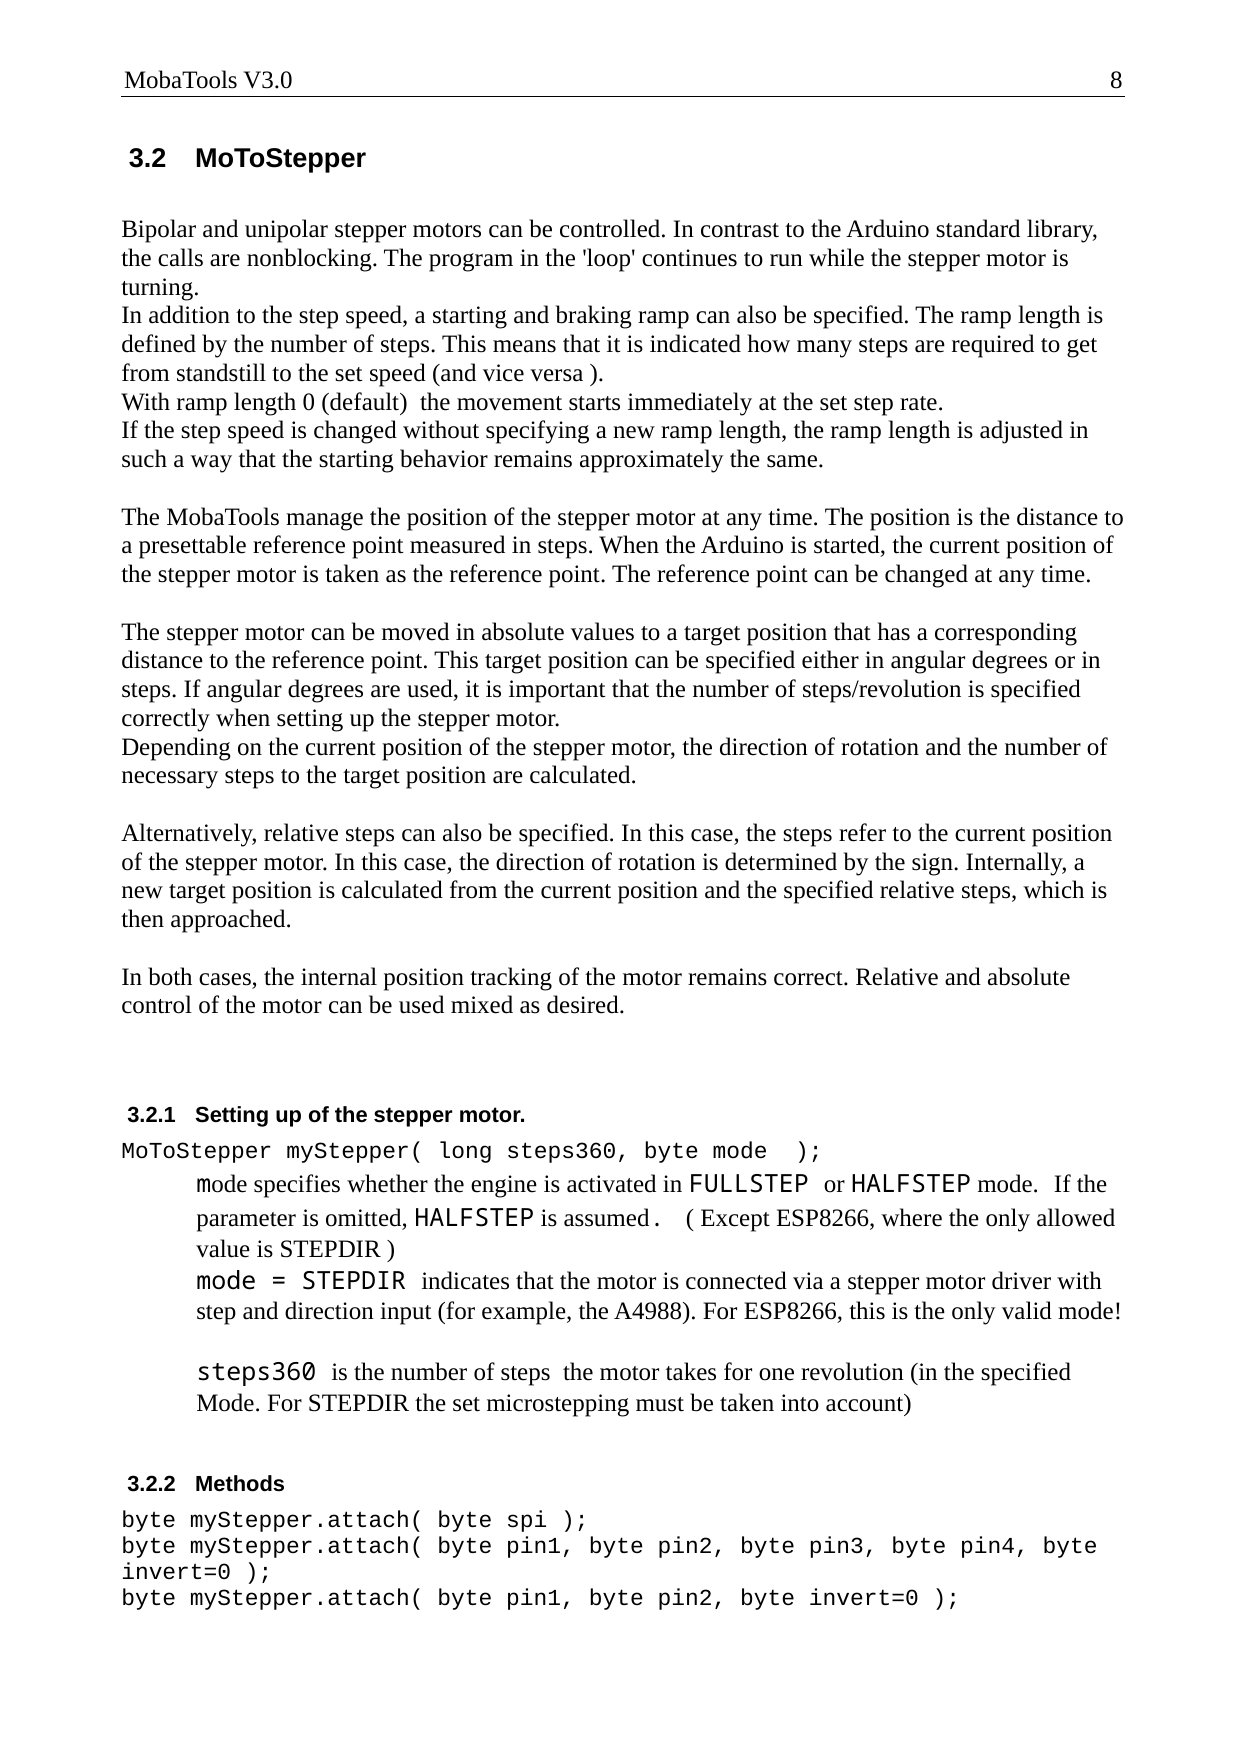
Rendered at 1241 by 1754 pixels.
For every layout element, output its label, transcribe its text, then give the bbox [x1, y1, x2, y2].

text Alternatively, relative steps can also be specified. In this case, the steps refer to the current position of the stepper motor. In this case, the direction of rotation is determined by the sign. Internally, a new target position is calculated from the current position and the specified relative steps, which is then approached. In both cases, the internal position tracking of the motor remains correct. Relative and absolute control of the motor can be used mixed as desired. [121, 818, 1125, 1077]
text Bipolar and unipolar stepper motors can be controlled. In contrast to the Arduino standard library, the calls are nonblocking. The program in the 'loop' continues to run while the stepper motor is turning. In addition to the step speed, a starting and braking ramp can also be specified. The ramp length is defined by the number of steps. This means that it is indicated how many steps are required to get from standstill to the set speed (and vice versa ). [121, 214, 1125, 387]
subtitle MoToStepper [121, 142, 1125, 173]
text steps360 is the number of steps the motor takes for one revolution (in the specified Mode. For STEPDIR the set microstepping must be taken into account) [196, 1354, 1125, 1417]
text The MobaTools manage the position of the stepper motor at any time. The position is the distance to a presettable reference point measured in steps. When the Arduino is started, the current position of the stepper motor is taken as the reference point. The reference point can be changed at any time. [121, 502, 1125, 588]
text mode specifies whether the engine is activated in FULLSTEP or HALFSTEP mode. If the parameter is omitted, HALFSTEP is assumed. ( Except ESP8266, where the only allowed value is STEPDIR ) mode = STEPDIR indicates that the motor is connected via a stepper motor driver with step and direction input (for example, the A4988). For ESP8266, this is the only valid mode! [196, 1166, 1125, 1325]
text byte myStepper.attach( byte pin1, byte pin2, byte pin3, byte pin4, byte invert=0 ); [121, 1534, 1125, 1586]
text If the step speed is changed without specifying a new ramp length, the ramp length is adjusted in such a way that the starting behavior remains approximately the same. [121, 416, 1125, 473]
text MoToStepper myStepper( long steps360, byte mode ); [121, 1139, 1125, 1166]
text The stepper motor can be moved in absolute values to a target position that has a corresponding distance to the reference point. This target position can be specified either in angular degrees or in steps. If angular degrees are used, it is important that the number of steps/revolution is specified correctly when setting up the stepper motor. Depending on the current position of the stepper motor, the direction of rotation and the number of necessary steps to the target position are calculated. [121, 617, 1125, 818]
subtitle Methods [121, 1471, 1125, 1496]
text byte myStepper.attach( byte pin1, byte pin2, byte invert=0 ); [121, 1586, 1125, 1612]
text With ramp length 0 (default) the movement starts immediately at the set step rate. [121, 387, 1125, 416]
text byte myStepper.attach( byte spi ); [121, 1508, 1125, 1534]
subtitle Setting up of the stepper motor. [121, 1102, 1125, 1127]
